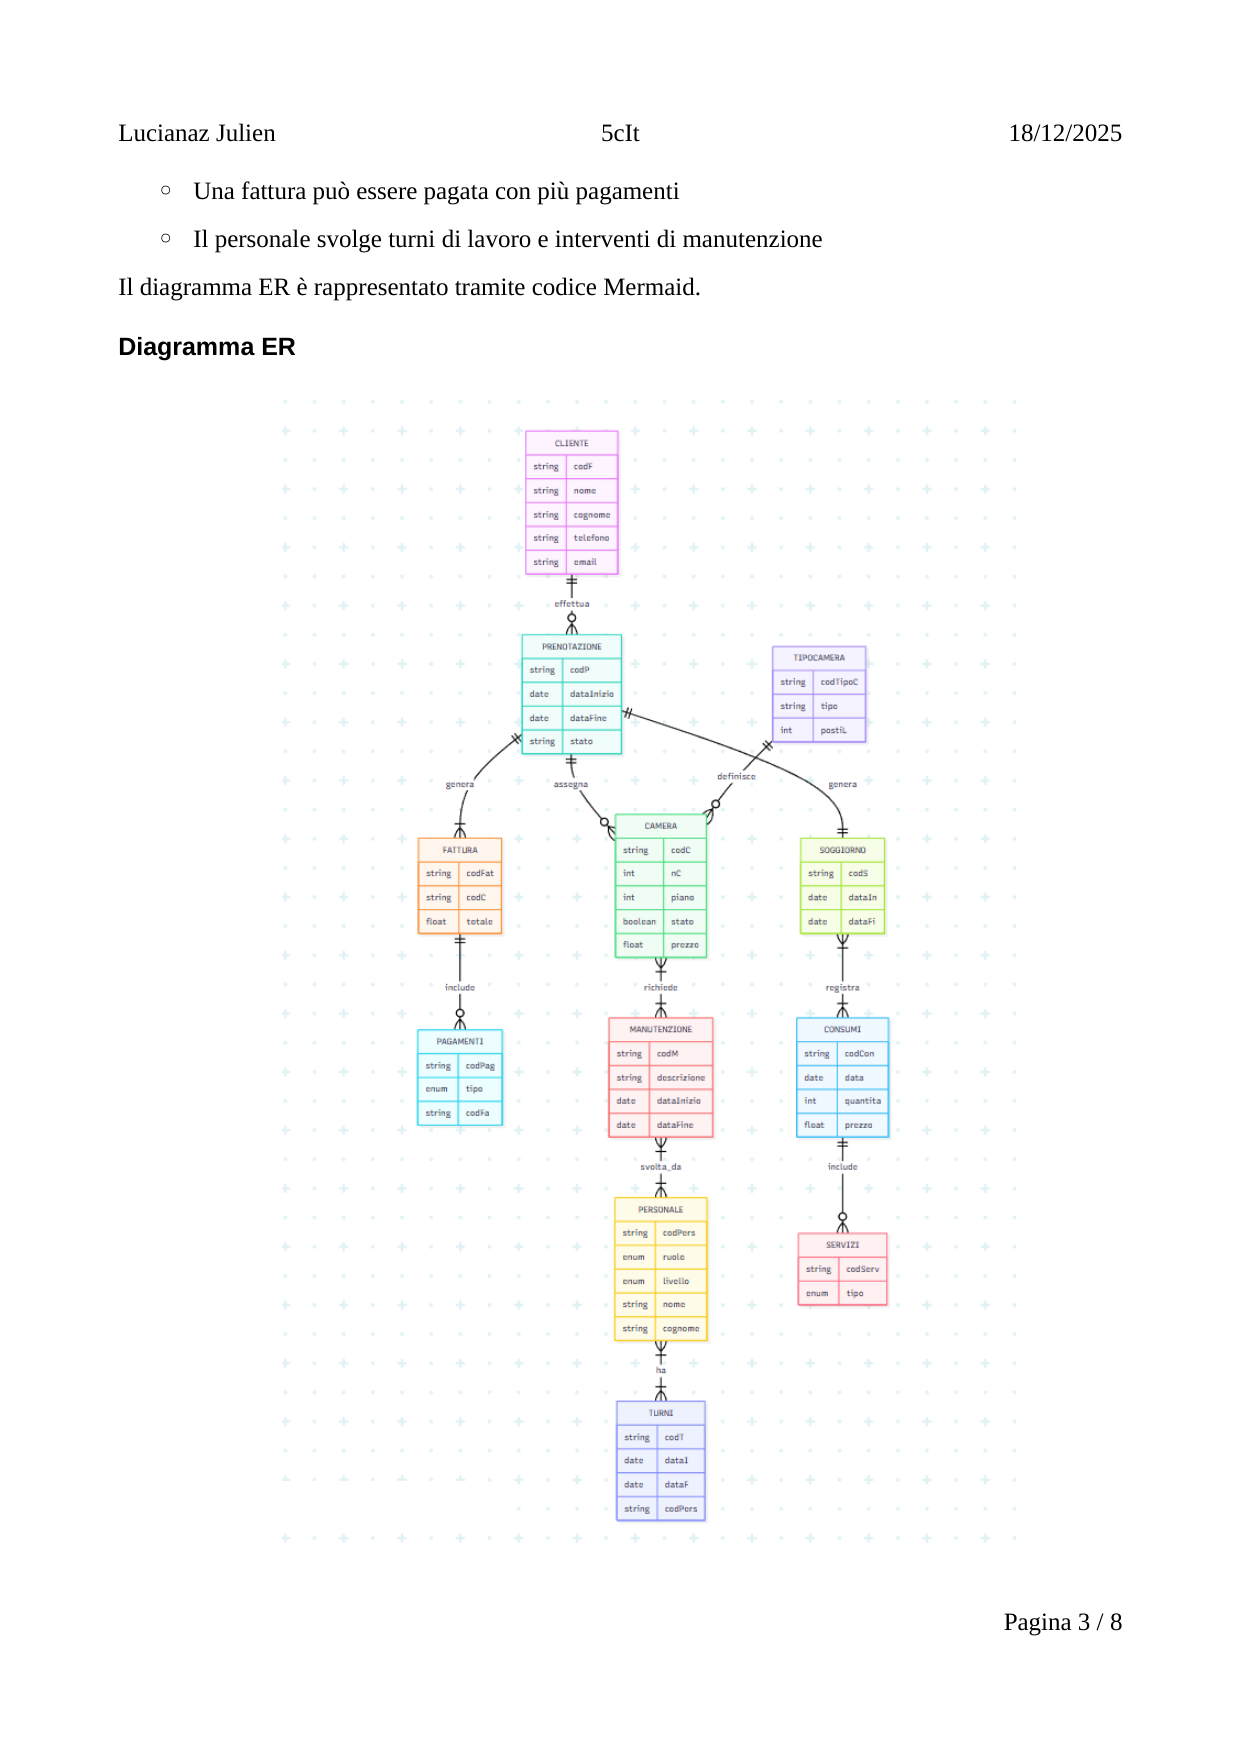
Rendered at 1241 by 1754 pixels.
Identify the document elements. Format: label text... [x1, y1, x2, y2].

text Il diagramma ER è rappresentato tramite codice Mermaid. [118, 272, 1122, 300]
list Una fattura può essere pagata con più pagamenti [156, 176, 1122, 205]
list Il personale svolge turni di lavoro e interventi di manutenzione [156, 224, 1122, 253]
picture [282, 377, 1036, 1559]
subtitle Diagramma ER [118, 332, 1122, 360]
